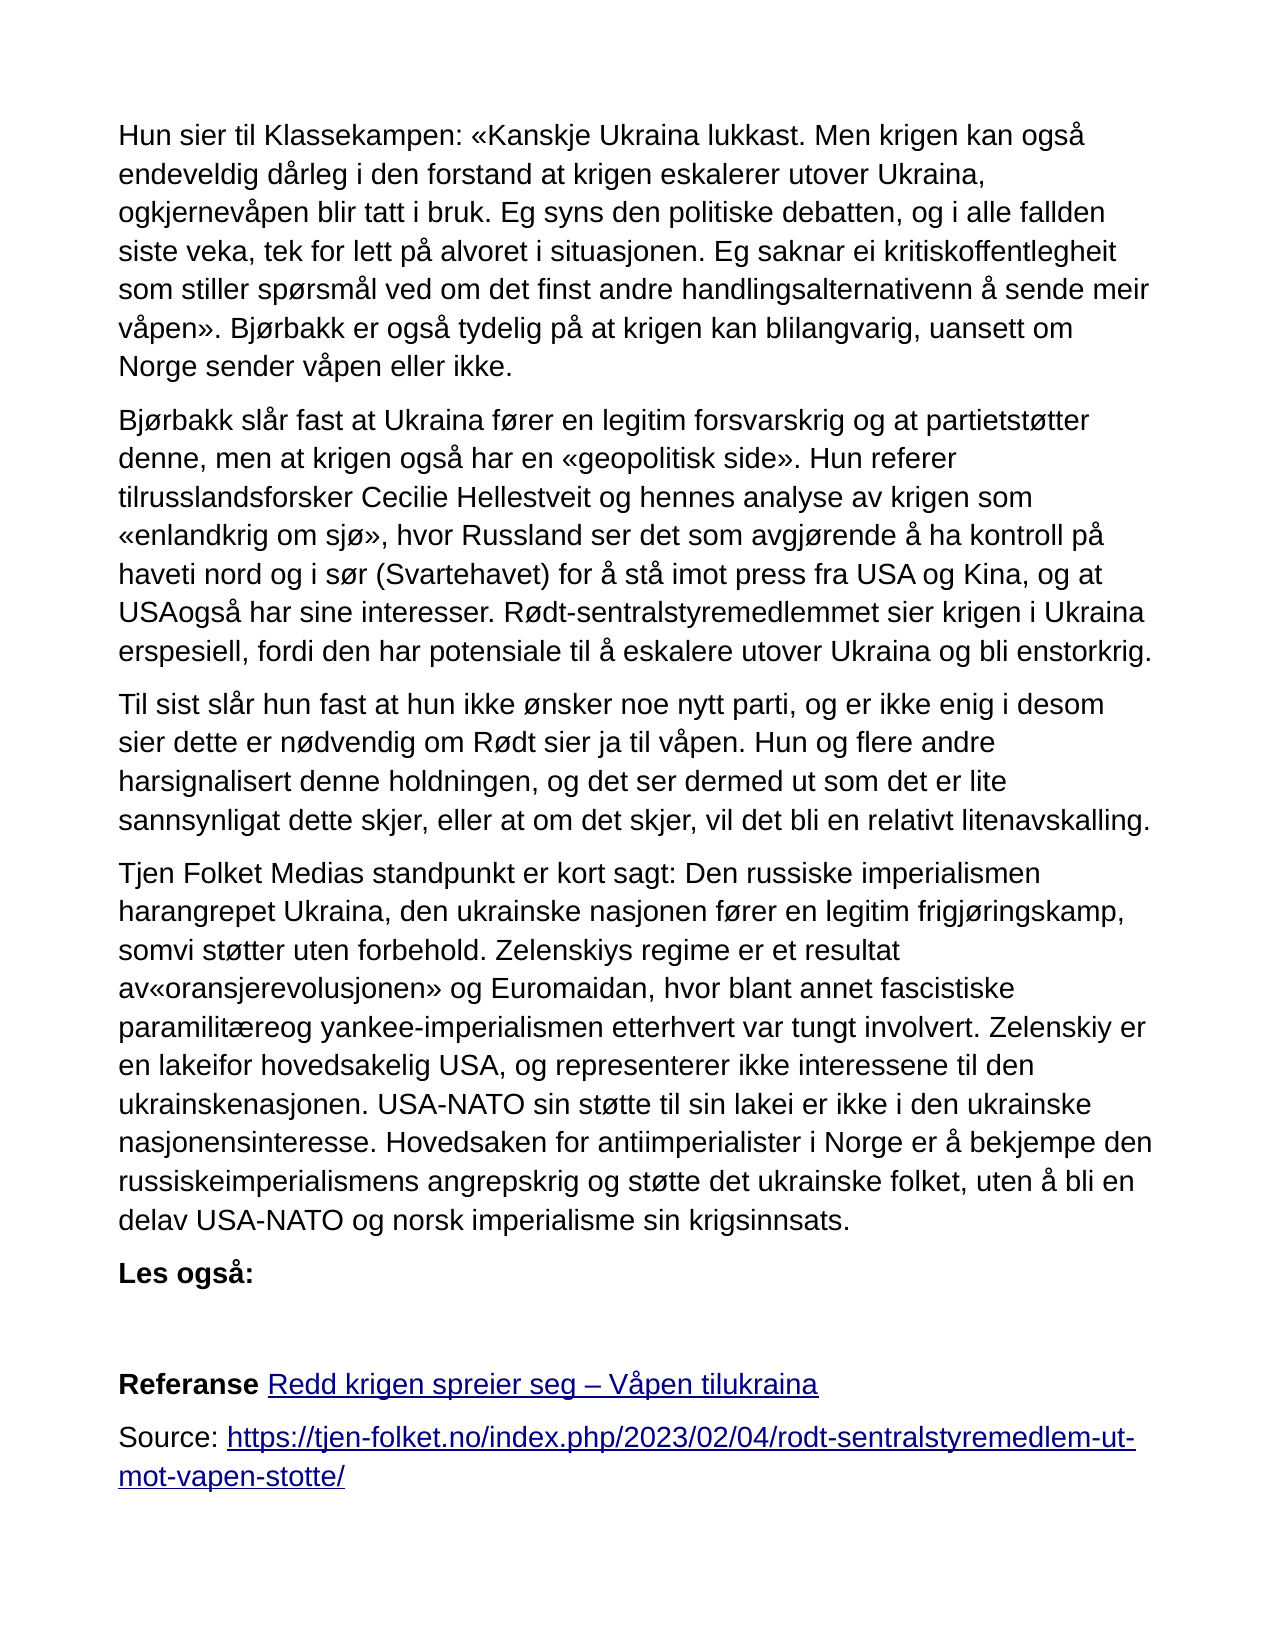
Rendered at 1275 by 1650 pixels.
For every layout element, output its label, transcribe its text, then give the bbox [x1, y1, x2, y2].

text Tjen Folket Medias standpunkt er kort sagt: Den russiske imperialismen harangrepet Ukraina, den ukrainske nasjonen fører en legitim frigjøringskamp, somvi støtter uten forbehold. Zelenskiys regime er et resultat av«oransjerevolusjonen» og Euromaidan, hvor blant annet fascistiske paramilitæreog yankee-imperialismen etterhvert var tungt involvert. Zelenskiy er en lakeifor hovedsakelig USA, og representerer ikke interessene til den ukrainskenasjonen. USA-NATO sin støtte til sin lakei er ikke i den ukrainske nasjonensinteresse. Hovedsaken for antiimperialister i Norge er å bekjempe den russiskeimperialismens angrepskrig og støtte det ukrainske folket, uten å bli en delav USA-NATO og norsk imperialisme sin krigsinnsats. [118, 856, 1157, 1236]
text Bjørbakk slår fast at Ukraina fører en legitim forsvarskrig og at partietstøtter denne, men at krigen også har en «geopolitisk side». Hun referer tilrusslandsforsker Cecilie Hellestveit og hennes analyse av krigen som «enlandkrig om sjø», hvor Russland ser det som avgjørende å ha kontroll på haveti nord og i sør (Svartehavet) for å stå imot press fra USA og Kina, og at USAogså har sine interesser. Rødt-sentralstyremedlemmet sier krigen i Ukraina erspesiell, fordi den har potensiale til å eskalere utover Ukraina og bli enstorkrig. [118, 402, 1157, 667]
text Source: https://tjen-folket.no/index.php/2023/02/04/rodt-sentralstyremedlem-ut-mot-vapen-stotte/ [118, 1420, 1157, 1492]
text Rødt-ja til våpen kan splitte partiet Åpen splid i Rødt om Ukraina-støtte Ukraina: Hva kan vi lære av krigen og hva vil avgjøre den? Seks viktige spørsmål om krigen i Ukraina Aksjonsuke mot angrepskrigen mot Ukraina Sammenhengen mellom imperialismen og opportunismen [177, 1309, 1098, 1337]
text Referanse Redd krigen spreier seg – Våpen tilukraina [118, 1367, 1157, 1401]
text Til sist slår hun fast at hun ikke ønsker noe nytt parti, og er ikke enig i desom sier dette er nødvendig om Rødt sier ja til våpen. Hun og flere andre harsignalisert denne holdningen, og det ser dermed ut som det er lite sannsynligat dette skjer, eller at om det skjer, vil det bli en relativt litenavskalling. [118, 687, 1157, 836]
text Les også: [118, 1256, 1157, 1289]
text Hun sier til Klassekampen: «Kanskje Ukraina lukkast. Men krigen kan også endeveldig dårleg i den forstand at krigen eskalerer utover Ukraina, ogkjernevåpen blir tatt i bruk. Eg syns den politiske debatten, og i alle fallden siste veka, tek for lett på alvoret i situasjonen. Eg saknar ei kritiskoffentlegheit som stiller spørsmål ved om det finst andre handlingsalternativenn å sende meir våpen». Bjørbakk er også tydelig på at krigen kan blilangvarig, uansett om Norge sender våpen eller ikke. [118, 118, 1157, 383]
